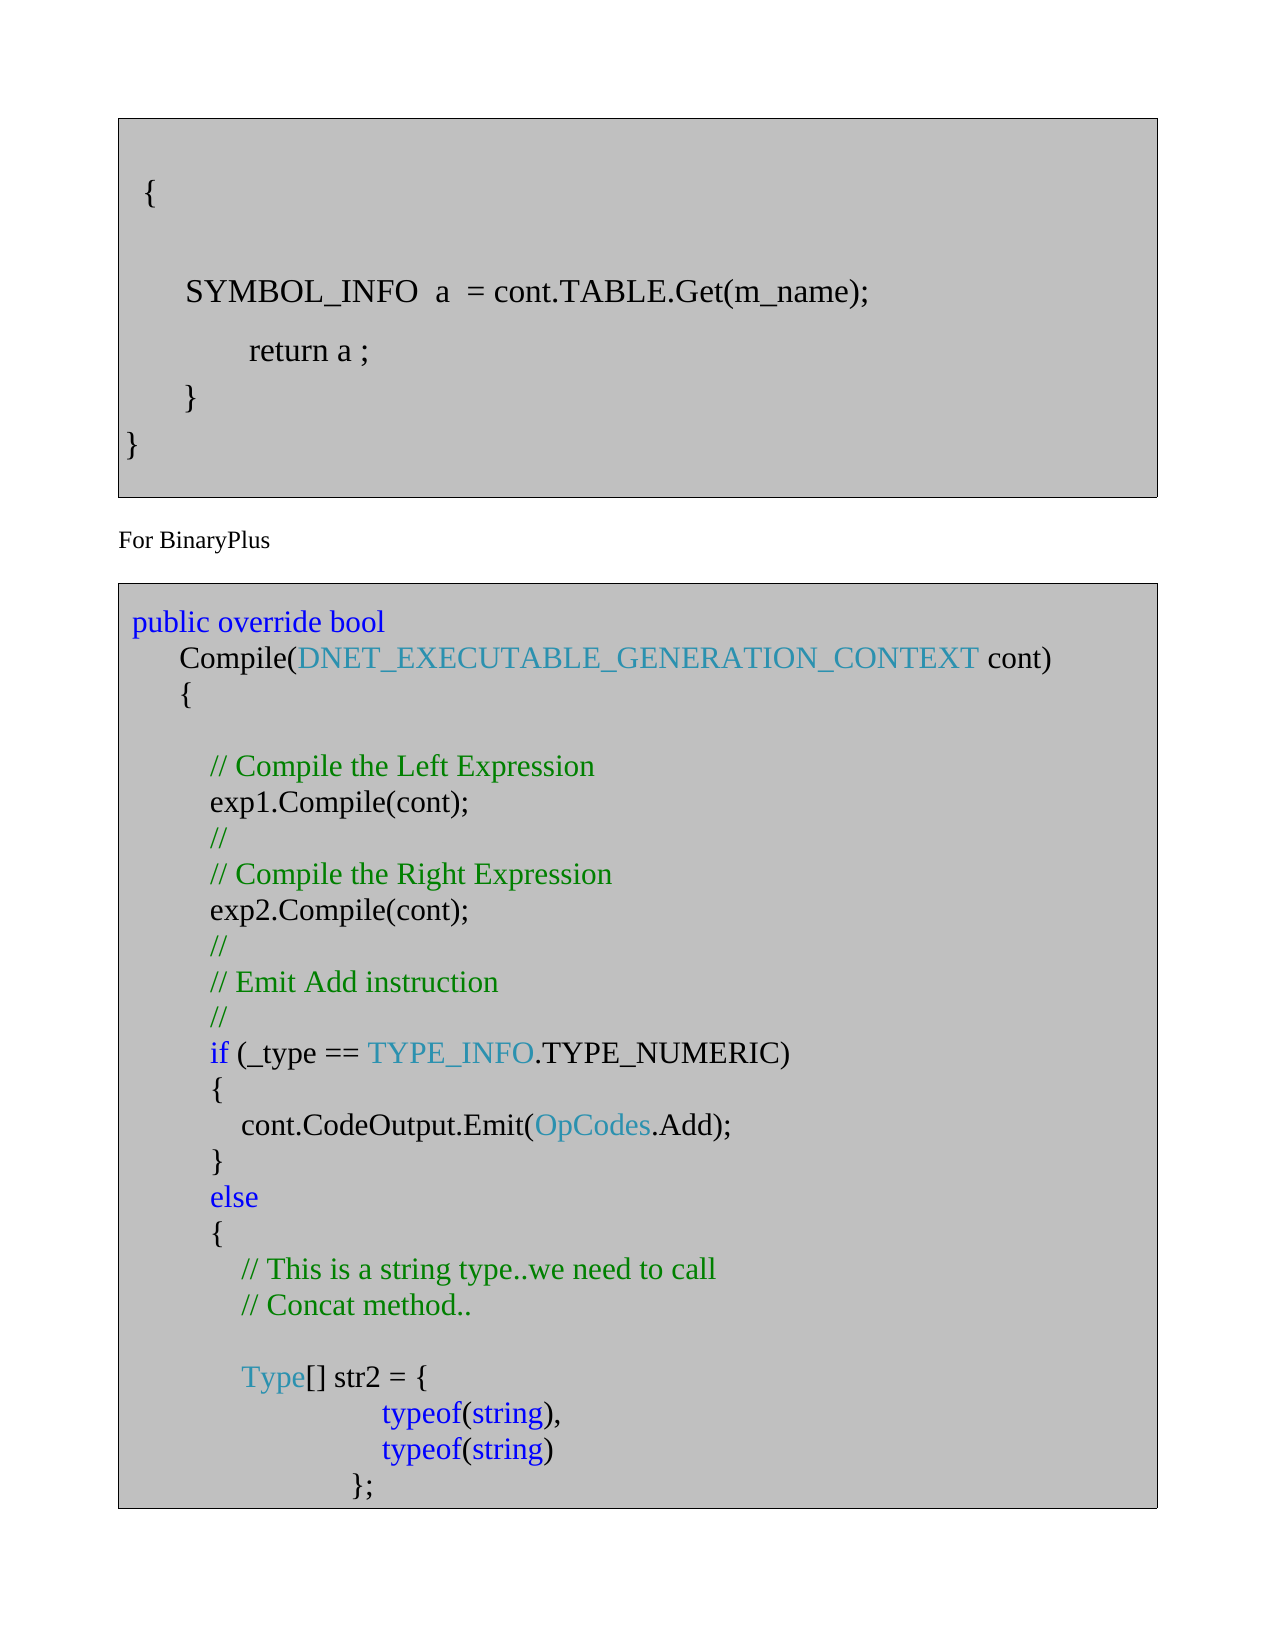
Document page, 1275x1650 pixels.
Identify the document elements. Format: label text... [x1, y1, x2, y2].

table_header public override bool Compile(DNET_EXECUTABLE_GENERATION_CONTEXT cont) { // Compile the Left Expression exp1.Compile(cont); // // Compile the Right Expression exp2.Compile(cont); // // Emit Add instruction // if (_type == TYPE_INFO.TYPE_NUMERIC) { cont.CodeOutput.Emit(OpCodes.Add); } else { // This is a string type..we need to call // Concat method.. Type[] str2 = { typeof(string), typeof(string) }; [119, 584, 1157, 1508]
text For BinaryPlus [118, 526, 1157, 554]
table_header { SYMBOL_INFO a = cont.TABLE.Get(m_name); return a ; } } [119, 119, 1157, 497]
